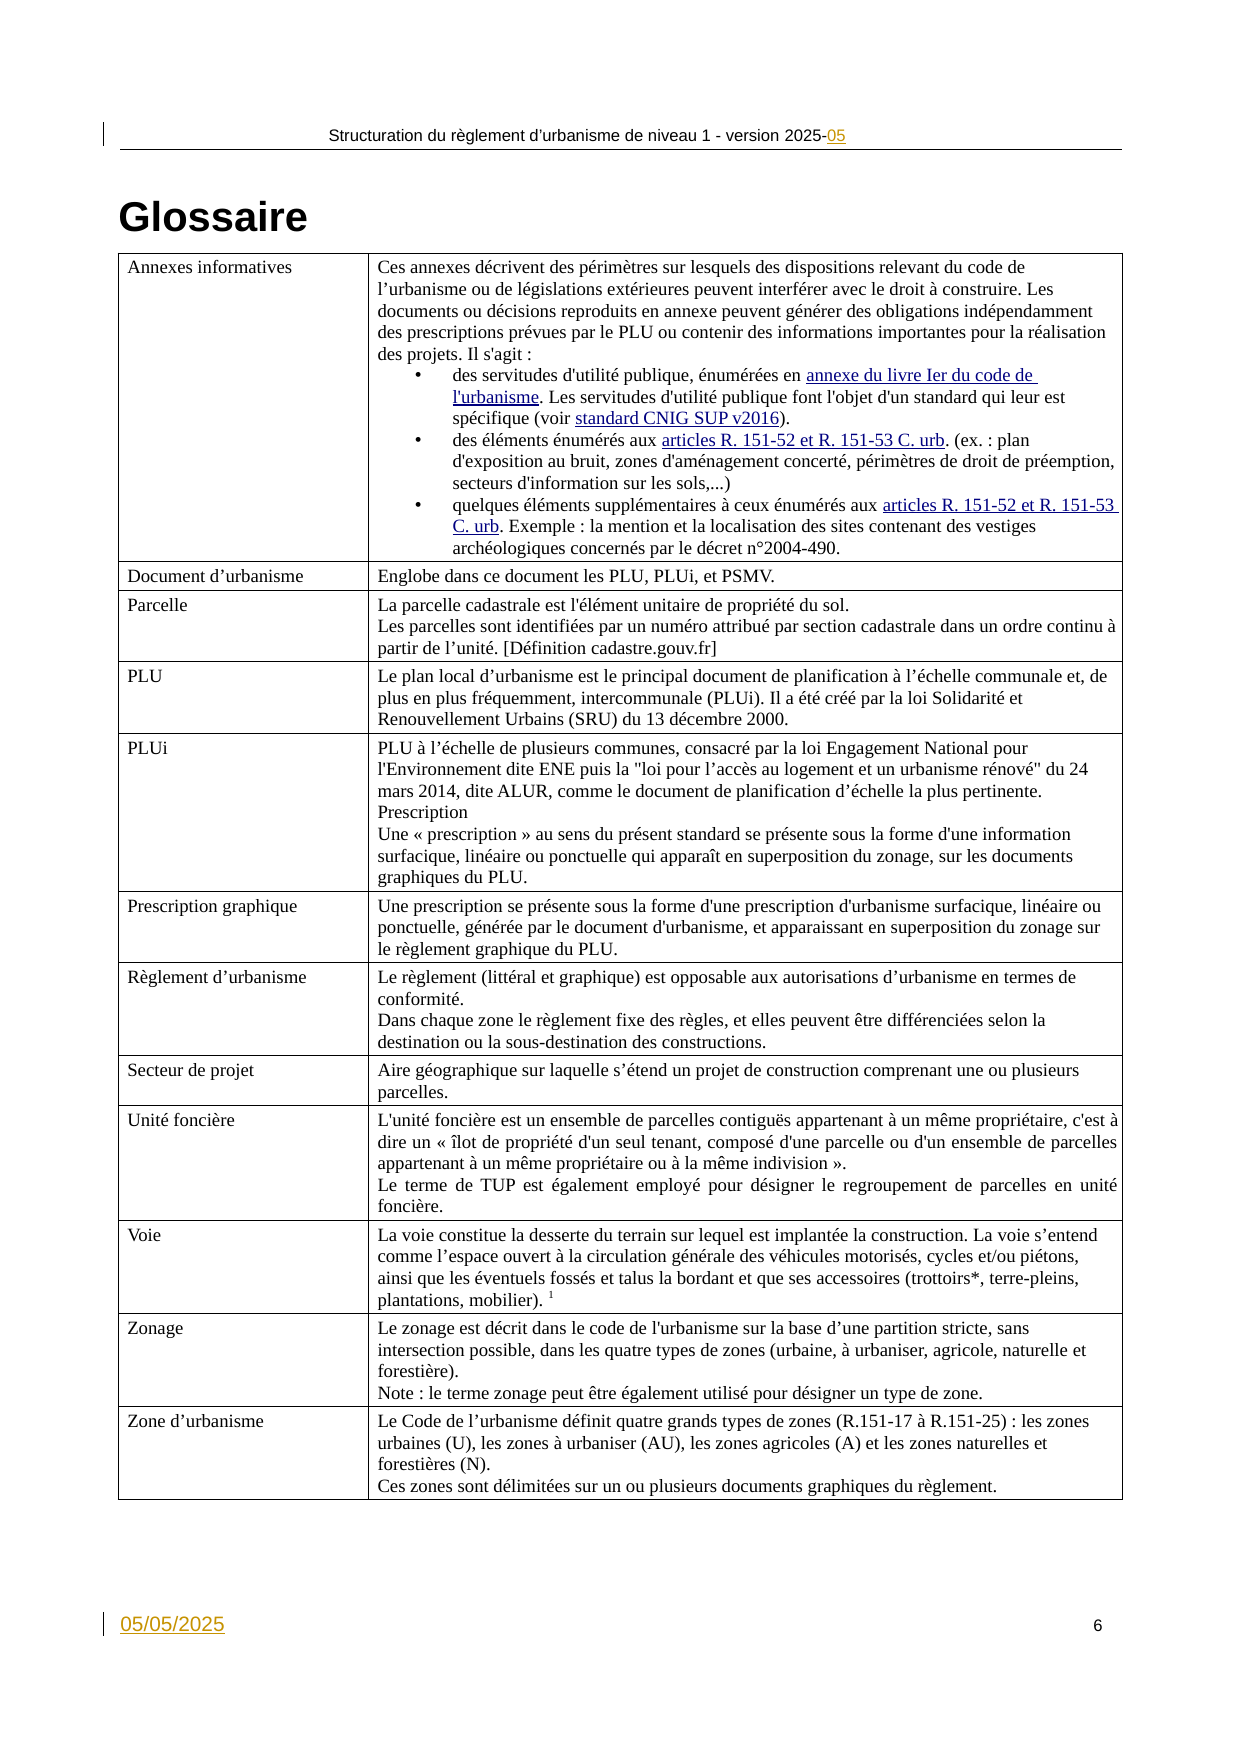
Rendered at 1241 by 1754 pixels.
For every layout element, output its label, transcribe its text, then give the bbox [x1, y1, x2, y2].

table_cell Le Code de l’urbanisme définit quatre grands types de zones (R.151-17 à R.151-25) : les zones urbaines (U), les zones à urbaniser (AU), les zones agricoles (A) et les zones naturelles et forestières (N). Ces zones sont délimitées sur un ou plusieurs documents graphiques du règlement. [369, 1407, 1122, 1499]
table_header Ces annexes décrivent des périmètres sur lesquels des dispositions relevant du code de l’urbanisme ou de législations extérieures peuvent interférer avec le droit à construire. Les documents ou décisions reproduits en annexe peuvent générer des obligations indépendamment des prescriptions prévues par le PLU ou contenir des informations importantes pour la réalisation des projets. Il s'agit : des servitudes d'utilité publique, énumérées en annexe du livre Ier du code de l'urbanisme. Les servitudes d'utilité publique font l'objet d'un standard qui leur est spécifique (voir standard CNIG SUP v2016). des éléments énumérés aux articles R. 151-52 et R. 151-53 C. urb. (ex. : plan d'exposition au bruit, zones d'aménagement concerté, périmètres de droit de préemption, secteurs d'information sur les sols,...) quelques éléments supplémentaires à ceux énumérés aux articles R. 151-52 et R. 151-53 C. urb. Exemple : la mention et la localisation des sites contenant des vestiges archéologiques concernés par le décret n°2004-490. [369, 254, 1122, 561]
table_cell Voie [119, 1221, 368, 1313]
table_cell Le zonage est décrit dans le code de l'urbanisme sur la base d’une partition stricte, sans intersection possible, dans les quatre types de zones (urbaine, à urbaniser, agricole, naturelle et forestière). Note : le terme zonage peut être également utilisé pour désigner un type de zone. [369, 1314, 1122, 1406]
table_cell Le plan local d’urbanisme est le principal document de planification à l’échelle communale et, de plus en plus fréquemment, intercommunale (PLUi). Il a été créé par la loi Solidarité et Renouvellement Urbains (SRU) du 13 décembre 2000. [369, 662, 1122, 733]
table_cell La parcelle cadastrale est l'élément unitaire de propriété du sol. Les parcelles sont identifiées par un numéro attribué par section cadastrale dans un ordre continu à partir de l’unité. [Définition cadastre.gouv.fr] [369, 591, 1122, 661]
table_cell La voie constitue la desserte du terrain sur lequel est implantée la construction. La voie s’entend comme l’espace ouvert à la circulation générale des véhicules motorisés, cycles et/ou piétons, ainsi que les éventuels fossés et talus la bordant et que ses accessoires (trottoirs*, terre-pleins, plantations, mobilier). 1 [369, 1221, 1122, 1313]
table_cell Parcelle [119, 591, 368, 661]
table_cell Zone d’urbanisme [119, 1407, 368, 1499]
table_cell L'unité foncière est un ensemble de parcelles contiguës appartenant à un même propriétaire, c'est à dire un « îlot de propriété d'un seul tenant, composé d'une parcelle ou d'un ensemble de parcelles appartenant à un même propriétaire ou à la même indivision ». Le terme de TUP est également employé pour désigner le regroupement de parcelles en unité foncière. [369, 1106, 1122, 1220]
subtitle Glossaire [118, 193, 1122, 241]
table_header Annexes informatives [119, 254, 368, 561]
table_cell Une prescription se présente sous la forme d'une prescription d'urbanisme surfacique, linéaire ou ponctuelle, générée par le document d'urbanisme, et apparaissant en superposition du zonage sur le règlement graphique du PLU. [369, 892, 1122, 962]
table_cell Unité foncière [119, 1106, 368, 1220]
table_cell PLU à l’échelle de plusieurs communes, consacré par la loi Engagement National pour l'Environnement dite ENE puis la "loi pour l’accès au logement et un urbanisme rénové" du 24 mars 2014, dite ALUR, comme le document de planification d’échelle la plus pertinente. Prescription Une « prescription » au sens du présent standard se présente sous la forme d'une information surfacique, linéaire ou ponctuelle qui apparaît en superposition du zonage, sur les documents graphiques du PLU. [369, 734, 1122, 891]
table_cell PLUi [119, 734, 368, 891]
table_cell Englobe dans ce document les PLU, PLUi, et PSMV. [369, 562, 1122, 589]
table_cell PLU [119, 662, 368, 733]
table_cell Secteur de projet [119, 1056, 368, 1105]
table_cell Document d’urbanisme [119, 562, 368, 589]
table_cell Prescription graphique [119, 892, 368, 962]
table_cell Aire géographique sur laquelle s’étend un projet de construction comprenant une ou plusieurs parcelles. [369, 1056, 1122, 1105]
table_cell Le règlement (littéral et graphique) est opposable aux autorisations d’urbanisme en termes de conformité. Dans chaque zone le règlement fixe des règles, et elles peuvent être différenciées selon la destination ou la sous-destination des constructions. [369, 963, 1122, 1055]
table_cell Règlement d’urbanisme [119, 963, 368, 1055]
table_cell Zonage [119, 1314, 368, 1406]
